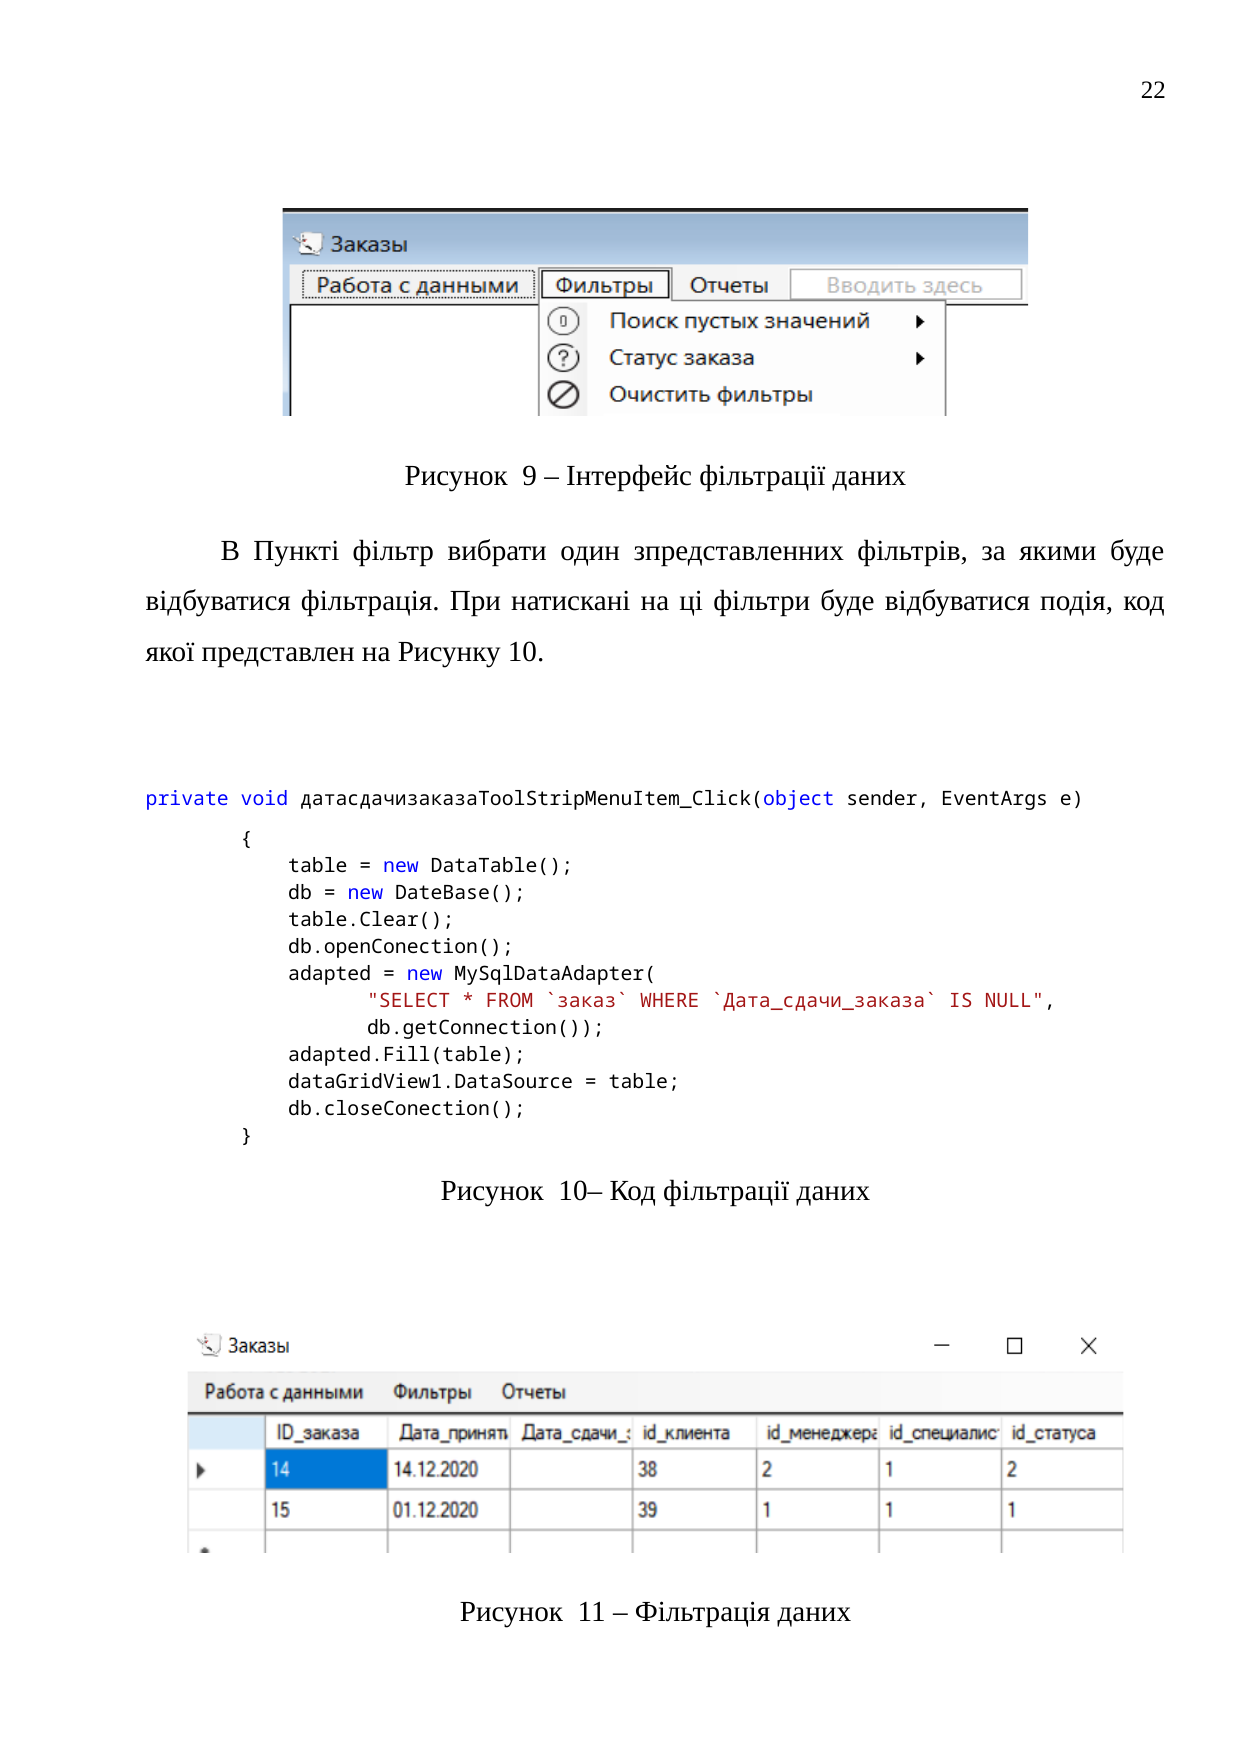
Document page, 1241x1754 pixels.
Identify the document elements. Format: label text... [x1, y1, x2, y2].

text В Пункті фільтр вибрати один зпредставленних фільтрів, за якими буде відбуватися фільтрація. При натискані на ці фільтри буде відбуватися подія, код якої представлен на Рисунку 10. [145, 533, 1166, 667]
text { [145, 825, 1166, 852]
text Рисунок 10– Код фільтрації даних [145, 1173, 1166, 1207]
text db.openConection(); [145, 933, 1166, 959]
text adapted = new MySqlDataAdapter( [145, 959, 1166, 987]
text table.Clear(); [145, 906, 1166, 933]
text db = new DateBase(); [145, 879, 1166, 906]
text "SELECT * FROM `заказ` WHERE `Дата_сдачи_заказа` IS NULL", [145, 987, 1166, 1013]
text private void датасдачизаказаToolStripMenuItem_Click(object sender, EventArgs e) [145, 784, 1166, 811]
picture [282, 208, 1029, 416]
picture [187, 1324, 1124, 1553]
text adapted.Fill(table); [145, 1041, 1166, 1067]
text dataGridView1.DataSource = table; [145, 1067, 1166, 1094]
text Рисунок 11 – Фільтрація даних [145, 1594, 1166, 1628]
text Рисунок 9 – Інтерфейс фільтрації даних [145, 458, 1166, 491]
text db.closeConection(); [145, 1094, 1166, 1121]
text db.getConnection()); [145, 1013, 1166, 1041]
text table = new DataTable(); [145, 852, 1166, 879]
text } [145, 1121, 1166, 1148]
